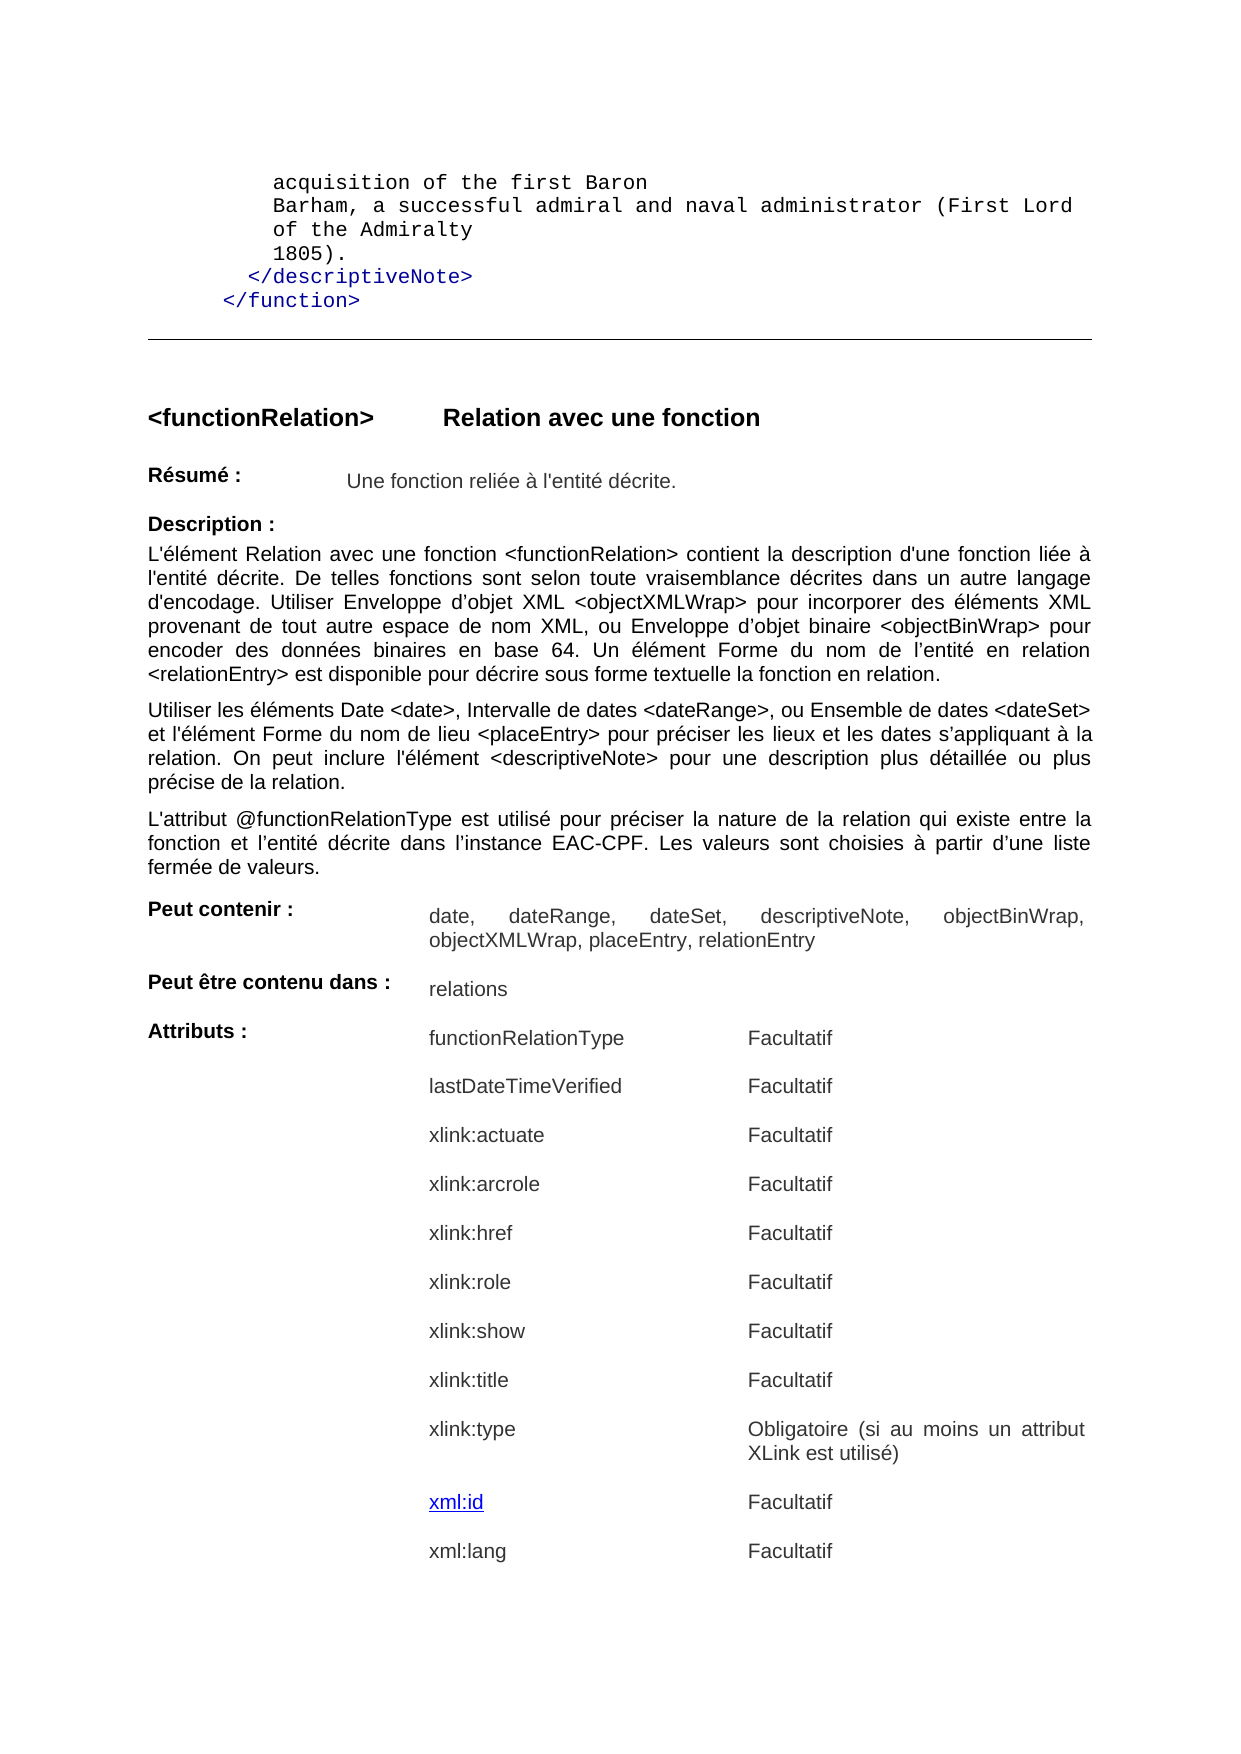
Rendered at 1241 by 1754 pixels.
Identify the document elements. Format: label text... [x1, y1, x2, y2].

table_cell Attributs : [148, 1013, 429, 1062]
table_cell xlink:title [429, 1356, 748, 1404]
table_header date, dateRange, dateSet, descriptiveNote, objectBinWrap, objectXMLWrap, placeEntry, relationEntry [429, 891, 1085, 964]
table_cell Facultatif [748, 1356, 1085, 1404]
table_cell [148, 1307, 429, 1356]
table_cell lastDateTimeVerified [429, 1062, 748, 1111]
text of the Admiralty 1805). [148, 219, 1092, 266]
table_cell [148, 1209, 429, 1258]
table_cell Facultatif [748, 1160, 1085, 1209]
table_cell xml:id [429, 1478, 748, 1526]
table_cell [148, 1062, 429, 1111]
table_cell xml:lang [429, 1526, 748, 1575]
table_cell Facultatif [748, 1307, 1085, 1356]
table_cell [148, 1405, 429, 1477]
text <functionRelation> Relation avec une fonction [148, 403, 1092, 432]
table_header Peut contenir : [148, 891, 429, 964]
table_header Une fonction reliée à l'entité décrite. [335, 457, 1085, 506]
table_cell xlink:actuate [429, 1111, 748, 1160]
table_cell xlink:arcrole [429, 1160, 748, 1209]
text L'attribut @functionRelationType est utilisé pour préciser la nature de la relation qui existe entre la fonction et l’entité décrite dans l’instance EAC-CPF. Les valeurs sont choisies à partir d’une liste fermée de valeurs. [148, 807, 1092, 878]
text L'élément Relation avec une fonction <functionRelation> contient la description d'une fonction liée à l'entité décrite. De telles fonctions sont selon toute vraisemblance décrites dans un autre langage d'encodage. Utiliser Enveloppe d’objet XML <objectXMLWrap> pour incorporer des éléments XML provenant de tout autre espace de nom XML, ou Enveloppe d’objet binaire <objectBinWrap> pour encoder des données binaires en base 64. Un élément Forme du nom de l’entité en relation <relationEntry> est disponible pour décrire sous forme textuelle la fonction en relation. [148, 542, 1092, 686]
table_cell Facultatif [748, 1062, 1085, 1111]
table_cell Facultatif [748, 1111, 1085, 1160]
table_cell xlink:href [429, 1209, 748, 1258]
text Utiliser les éléments Date <date>, Intervalle de dates <dateRange>, ou Ensemble de dates <dateSet> et l'élément Forme du nom de lieu <placeEntry> pour préciser les lieux et les dates s’appliquant à la relation. On peut inclure l'élément <descriptiveNote> pour une description plus détaillée ou plus précise de la relation. [148, 698, 1092, 794]
table_cell Facultatif [748, 1209, 1085, 1258]
table_cell Facultatif [748, 1478, 1085, 1526]
table_cell xlink:type [429, 1405, 748, 1477]
table_cell xlink:role [429, 1258, 748, 1307]
table_cell relations [429, 964, 1085, 1013]
text acquisition of the first Baron Barham, a successful admiral and naval administrator (First Lord [148, 172, 1092, 219]
table_cell Peut être contenu dans : [148, 964, 429, 1013]
table_header Résumé : [136, 457, 335, 506]
text Description : [148, 512, 1092, 536]
table_cell [148, 1160, 429, 1209]
table_cell Facultatif [748, 1526, 1085, 1575]
table_cell functionRelationType [429, 1013, 748, 1062]
table_cell Facultatif [748, 1258, 1085, 1307]
table_cell [148, 1478, 429, 1526]
table_cell [148, 1111, 429, 1160]
table_cell Facultatif [748, 1013, 1085, 1062]
table_cell [148, 1526, 429, 1575]
table_cell Obligatoire (si au moins un attribut XLink est utilisé) [748, 1405, 1085, 1477]
table_cell [148, 1356, 429, 1404]
text </descriptiveNote> </function> [148, 266, 1092, 314]
table_cell xlink:show [429, 1307, 748, 1356]
table_cell [148, 1258, 429, 1307]
